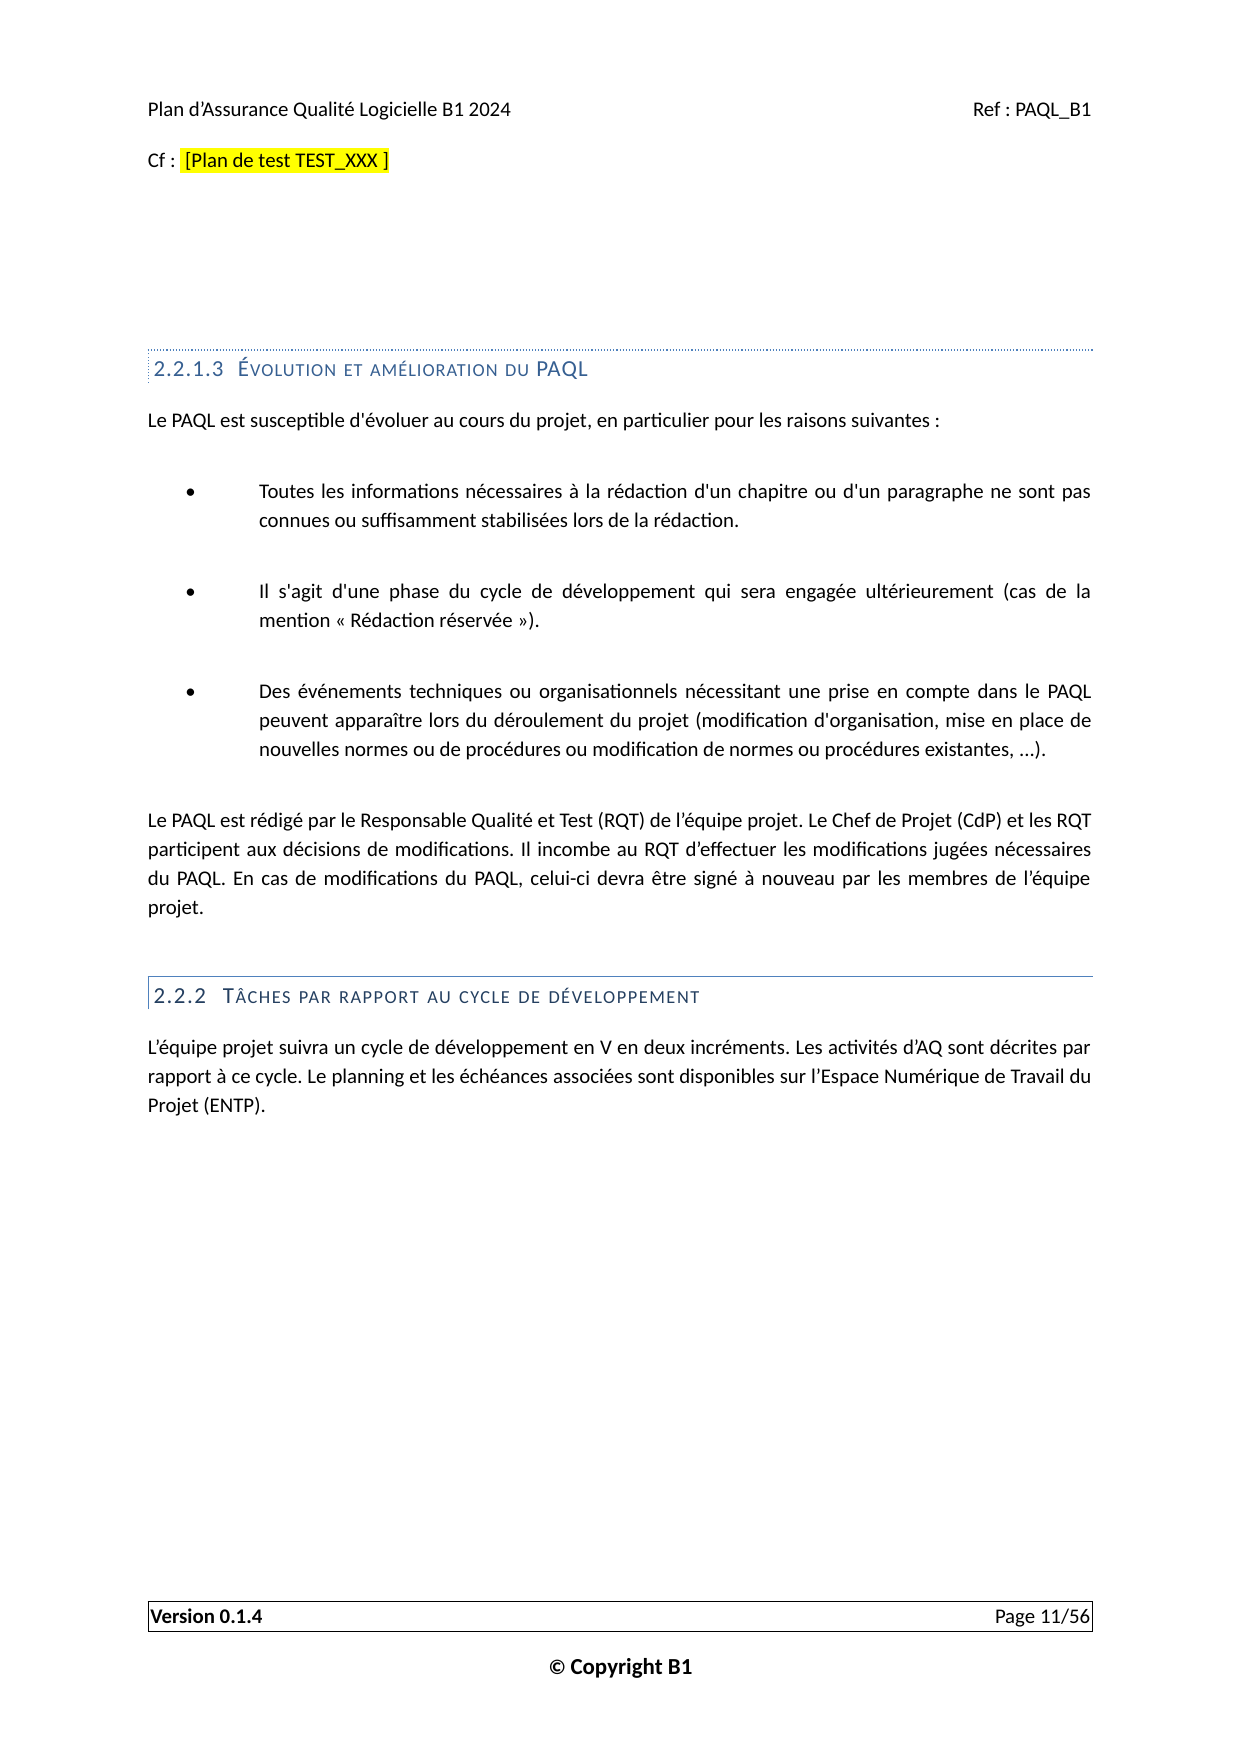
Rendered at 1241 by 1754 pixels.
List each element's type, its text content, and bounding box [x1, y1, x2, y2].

text L’équipe projet suivra un cycle de développement en V en deux incréments. Les activités d’AQ sont décrites par rapport à ce cycle. Le planning et les échéances associées sont disponibles sur l’Espace Numérique de Travail du Projet (ENTP). [148, 1034, 1093, 1118]
text Le PAQL est rédigé par le Responsable Qualité et Test (RQT) de l’équipe projet. Le Chef de Projet (CdP) et les RQT participent aux décisions de modifications. Il incombe au RQT d’effectuer les modifications jugées nécessaires du PAQL. En cas de modifications du PAQL, celui-ci devra être signé à nouveau par les membres de l’équipe projet. [148, 807, 1093, 920]
text Cf : [Plan de test TEST_XXX ] [148, 148, 1093, 173]
text Le PAQL est susceptible d'évoluer au cours du projet, en particulier pour les raisons suivantes : [148, 407, 1093, 433]
list Toutes les informations nécessaires à la rédaction d'un chapitre ou d'un paragraphe ne sont pas connues ou suffisamment stabilisées lors de la rédaction. [185, 478, 1093, 533]
list Il s'agit d'une phase du cycle de développement qui sera engagée ultérieurement (cas de la mention « Rédaction réservée »). [185, 578, 1093, 633]
list Évolution et amélioration du PAQL [148, 349, 1093, 383]
list Tâches par rapport au cycle de développement [149, 977, 1093, 1009]
list Des événements techniques ou organisationnels nécessitant une prise en compte dans le PAQL peuvent apparaître lors du déroulement du projet (modification d'organisation, mise en place de nouvelles normes ou de procédures ou modification de normes ou procédures existantes, ...). [185, 678, 1093, 762]
